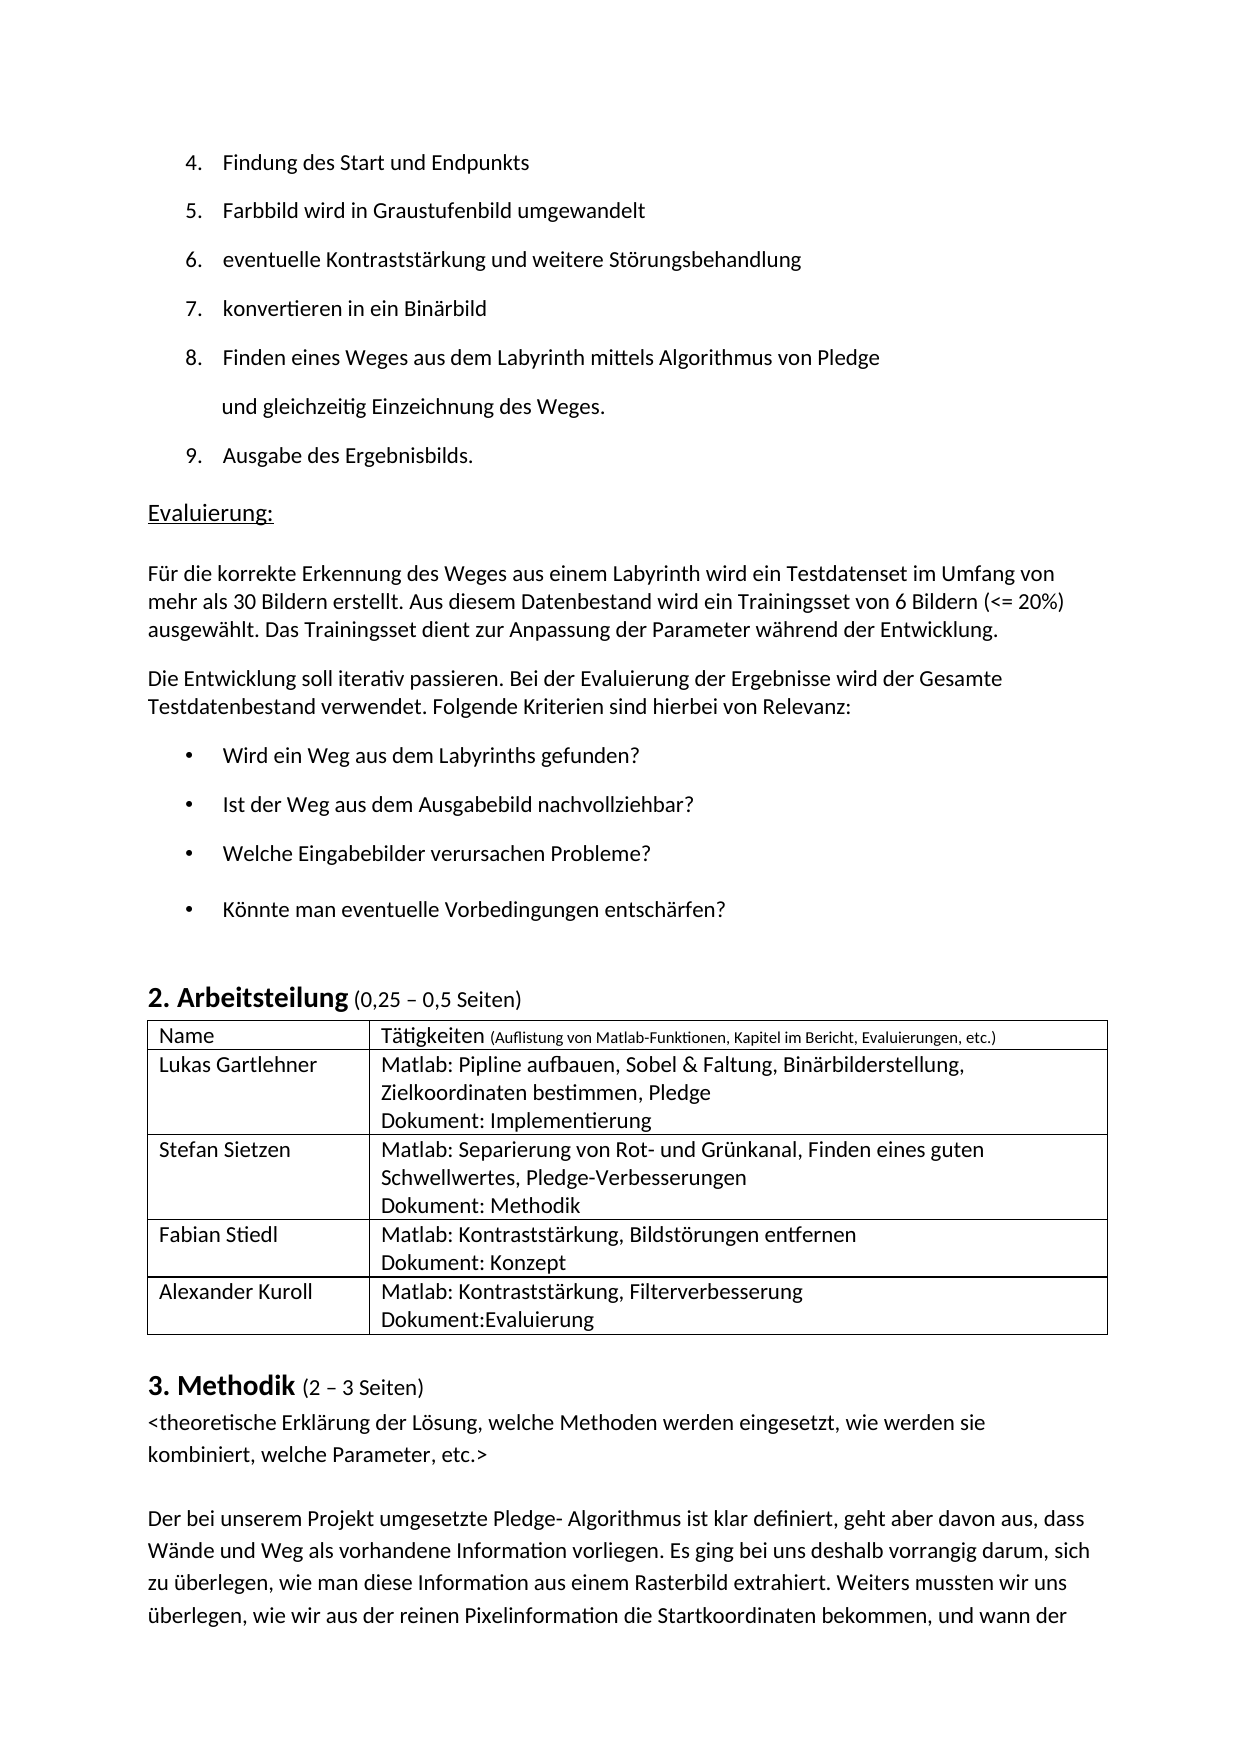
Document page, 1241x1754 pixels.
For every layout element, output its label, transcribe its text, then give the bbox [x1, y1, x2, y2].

table_cell Lukas Gartlehner [148, 1050, 369, 1134]
list Ist der Weg aus dem Ausgabebild nachvollziehbar? [185, 790, 1093, 818]
table_cell Alexander Kuroll [148, 1278, 369, 1333]
text Die Entwicklung soll iterativ passieren. Bei der Evaluierung der Ergebnisse wird der Gesamte Testdatenbestand verwendet. Folgende Kriterien sind hierbei von Relevanz: [148, 664, 1093, 720]
text und gleichzeitig Einzeichnung des Weges. [148, 392, 1093, 420]
list Findung des Start und Endpunkts [185, 148, 1093, 176]
text <theoretische Erklärung der Lösung, welche Methoden werden eingesetzt, wie werden sie kombiniert, welche Parameter, etc.> [148, 1408, 1093, 1468]
table_cell Matlab: Pipline aufbauen, Sobel & Faltung, Binärbilderstellung, Zielkoordinaten bestimmen, Pledge Dokument: Implementierung [370, 1050, 1107, 1134]
text Für die korrekte Erkennung des Weges aus einem Labyrinth wird ein Testdatenset im Umfang von mehr als 30 Bildern erstellt. Aus diesem Datenbestand wird ein Trainingsset von 6 Bildern (<= 20%) ausgewählt. Das Trainingsset dient zur Anpassung der Parameter während der Entwicklung. [148, 559, 1093, 643]
table_cell Stefan Sietzen [148, 1135, 369, 1219]
list Könnte man eventuelle Vorbedingungen entschärfen? [185, 895, 1093, 923]
list eventuelle Kontraststärkung und weitere Störungsbehandlung [185, 245, 1093, 273]
text 3. Methodik (2 – 3 Seiten) [148, 1367, 1093, 1402]
table_header Name [148, 1021, 369, 1049]
list konvertieren in ein Binärbild [185, 294, 1093, 322]
list Finden eines Weges aus dem Labyrinth mittels Algorithmus von Pledge [185, 343, 1093, 371]
text 2. Arbeitsteilung (0,25 – 0,5 Seiten) [148, 979, 1093, 1015]
text Evaluierung: [148, 497, 1093, 527]
table_cell Matlab: Kontraststärkung, Bildstörungen entfernen Dokument: Konzept [370, 1220, 1107, 1276]
table_cell Fabian Stiedl [148, 1220, 369, 1276]
table_cell Matlab: Separierung von Rot- und Grünkanal, Finden eines guten Schwellwertes, Pledge-Verbesserungen Dokument: Methodik [370, 1135, 1107, 1219]
list Ausgabe des Ergebnisbilds. [185, 441, 1093, 469]
table_cell Matlab: Kontraststärkung, Filterverbesserung Dokument:Evaluierung [370, 1278, 1107, 1333]
list Welche Eingabebilder verursachen Probleme? [185, 839, 1093, 867]
list Farbbild wird in Graustufenbild umgewandelt [185, 196, 1093, 224]
list Wird ein Weg aus dem Labyrinths gefunden? [185, 741, 1093, 769]
table_header Tätigkeiten (Auflistung von Matlab-Funktionen, Kapitel im Bericht, Evaluierungen, etc.) [370, 1021, 1107, 1049]
text Der bei unserem Projekt umgesetzte Pledge- Algorithmus ist klar definiert, geht aber davon aus, dass Wände und Weg als vorhandene Information vorliegen. Es ging bei uns deshalb vorrangig darum, sich zu überlegen, wie man diese Information aus einem Rasterbild extrahiert. Weiters mussten wir uns überlegen, wie wir aus der reinen Pixelinformation die Startkoordinaten bekommen, und wann der [148, 1504, 1093, 1629]
